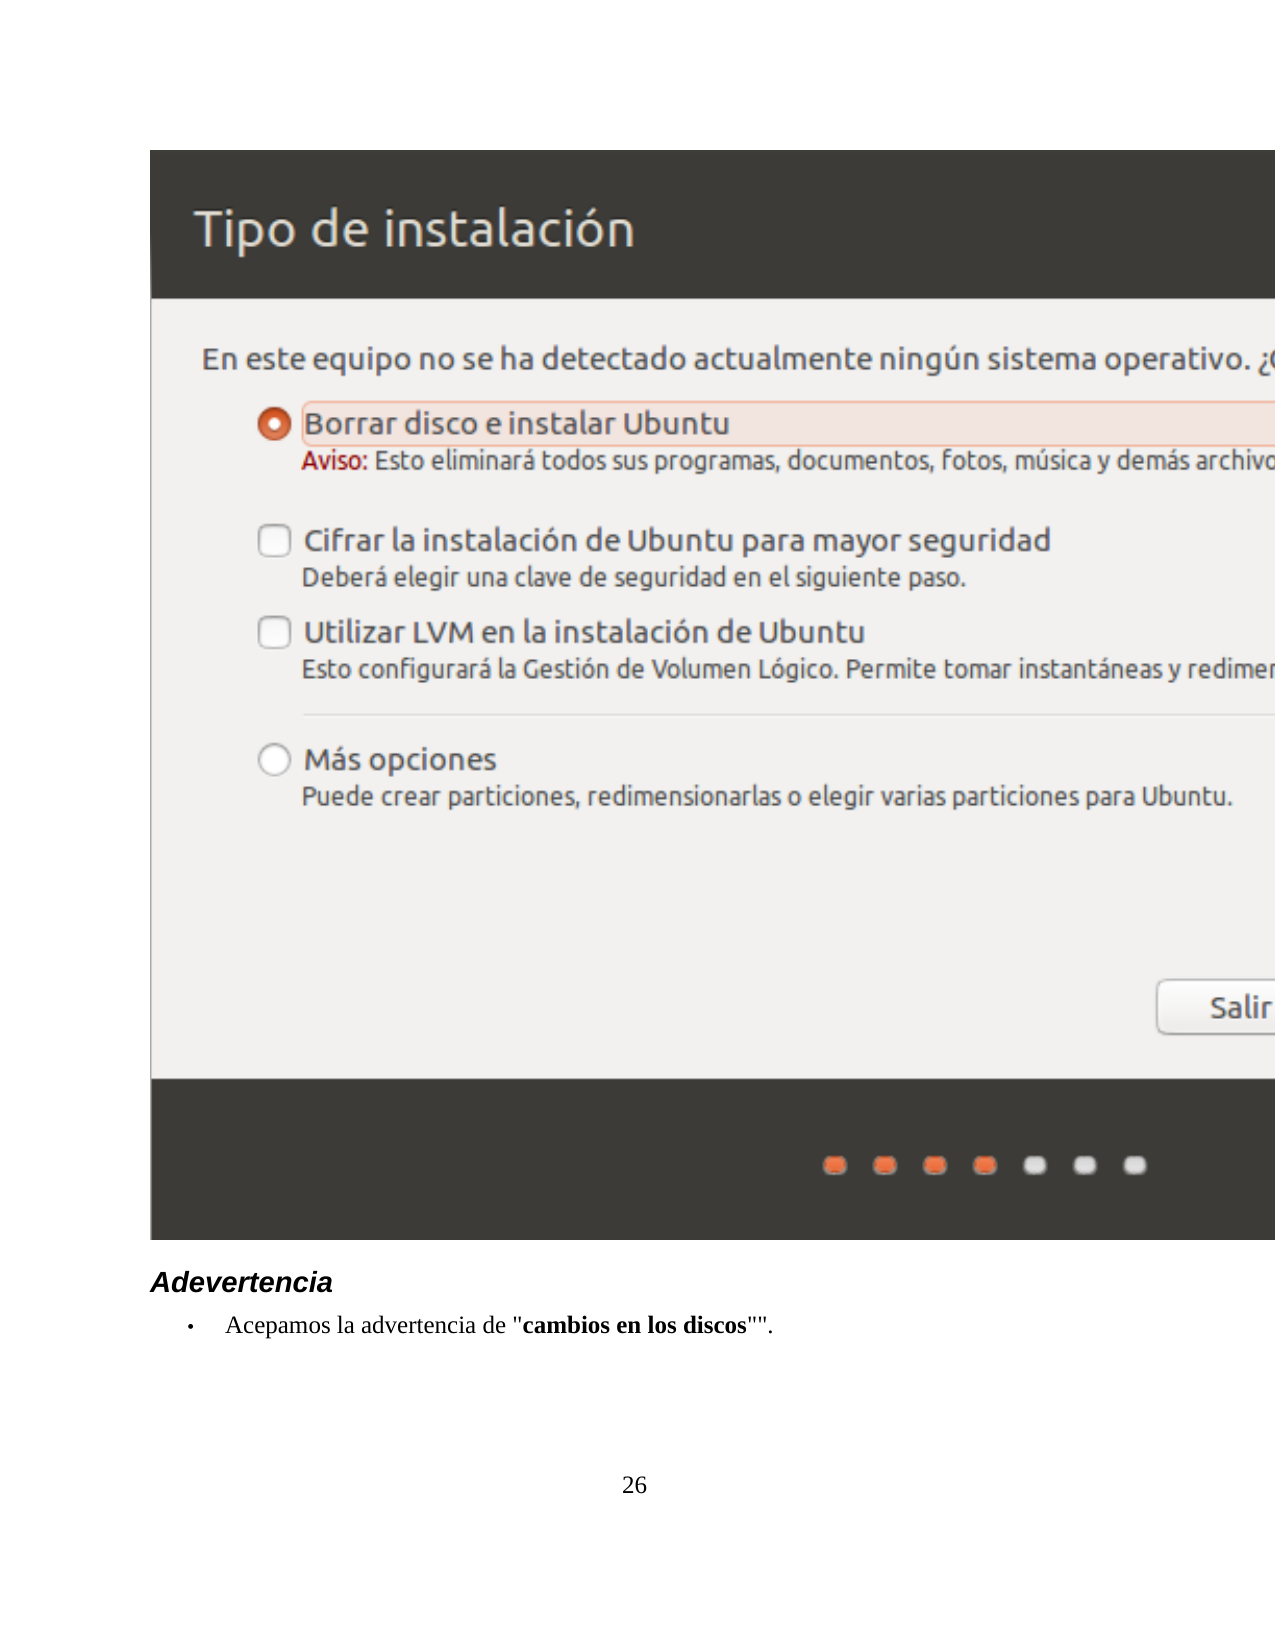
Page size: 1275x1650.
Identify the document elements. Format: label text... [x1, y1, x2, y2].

subtitle Adevertencia [150, 1264, 1125, 1298]
list Acepamos la advertencia de "cambios en los discos"". [187, 1311, 1125, 1339]
picture [150, 150, 1275, 1240]
